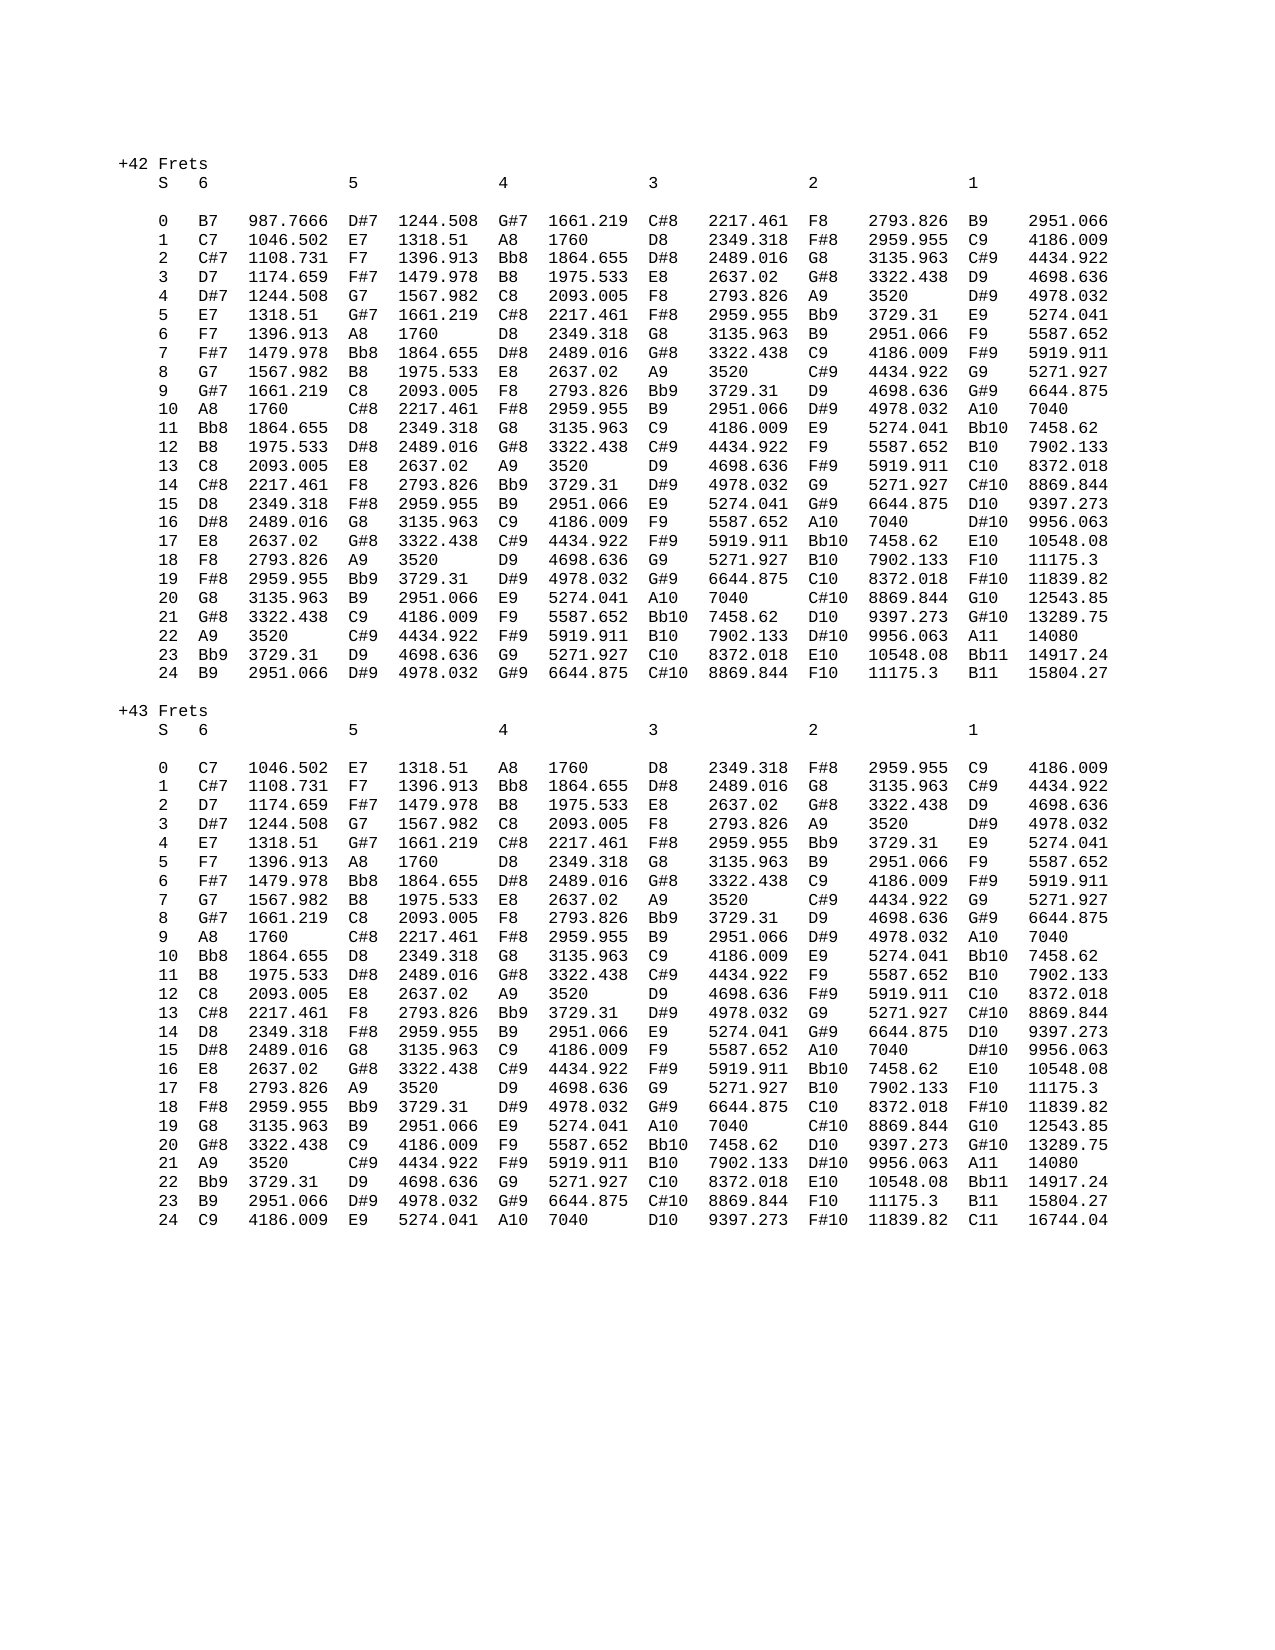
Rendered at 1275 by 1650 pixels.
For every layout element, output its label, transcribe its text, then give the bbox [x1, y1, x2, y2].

text 22 Bb9 3729.31 D9 4698.636 G9 5271.927 C10 8372.018 E10 10548.08 Bb11 14917.24 [118, 1174, 1157, 1193]
text 8 G#7 1661.219 C8 2093.005 F8 2793.826 Bb9 3729.31 D9 4698.636 G#9 6644.875 [118, 910, 1157, 929]
text 1 C7 1046.502 E7 1318.51 A8 1760 D8 2349.318 F#8 2959.955 C9 4186.009 [118, 231, 1157, 250]
text 22 A9 3520 C#9 4434.922 F#9 5919.911 B10 7902.133 D#10 9956.063 A11 14080 [118, 627, 1157, 646]
text +42 Frets [118, 156, 1157, 175]
text 24 B9 2951.066 D#9 4978.032 G#9 6644.875 C#10 8869.844 F10 11175.3 B11 15804.27 [118, 665, 1157, 684]
text 16 E8 2637.02 G#8 3322.438 C#9 4434.922 F#9 5919.911 Bb10 7458.62 E10 10548.08 [118, 1061, 1157, 1080]
text 18 F#8 2959.955 Bb9 3729.31 D#9 4978.032 G#9 6644.875 C10 8372.018 F#10 11839.82 [118, 1098, 1157, 1117]
text 5 E7 1318.51 G#7 1661.219 C#8 2217.461 F#8 2959.955 Bb9 3729.31 E9 5274.041 [118, 307, 1157, 326]
text 1 C#7 1108.731 F7 1396.913 Bb8 1864.655 D#8 2489.016 G8 3135.963 C#9 4434.922 [118, 778, 1157, 797]
text 18 F8 2793.826 A9 3520 D9 4698.636 G9 5271.927 B10 7902.133 F10 11175.3 [118, 552, 1157, 571]
text 19 G8 3135.963 B9 2951.066 E9 5274.041 A10 7040 C#10 8869.844 G10 12543.85 [118, 1117, 1157, 1136]
text S 6 5 4 3 2 1 [118, 175, 1157, 193]
text 6 F#7 1479.978 Bb8 1864.655 D#8 2489.016 G#8 3322.438 C9 4186.009 F#9 5919.911 [118, 872, 1157, 891]
text 4 D#7 1244.508 G7 1567.982 C8 2093.005 F8 2793.826 A9 3520 D#9 4978.032 [118, 288, 1157, 307]
text 21 A9 3520 C#9 4434.922 F#9 5919.911 B10 7902.133 D#10 9956.063 A11 14080 [118, 1155, 1157, 1174]
text 15 D#8 2489.016 G8 3135.963 C9 4186.009 F9 5587.652 A10 7040 D#10 9956.063 [118, 1042, 1157, 1061]
text 19 F#8 2959.955 Bb9 3729.31 D#9 4978.032 G#9 6644.875 C10 8372.018 F#10 11839.82 [118, 571, 1157, 589]
text 14 C#8 2217.461 F8 2793.826 Bb9 3729.31 D#9 4978.032 G9 5271.927 C#10 8869.844 [118, 476, 1157, 495]
text 24 C9 4186.009 E9 5274.041 A10 7040 D10 9397.273 F#10 11839.82 C11 16744.04 [118, 1212, 1157, 1231]
text 14 D8 2349.318 F#8 2959.955 B9 2951.066 E9 5274.041 G#9 6644.875 D10 9397.273 [118, 1023, 1157, 1042]
text 7 G7 1567.982 B8 1975.533 E8 2637.02 A9 3520 C#9 4434.922 G9 5271.927 [118, 891, 1157, 910]
text 23 Bb9 3729.31 D9 4698.636 G9 5271.927 C10 8372.018 E10 10548.08 Bb11 14917.24 [118, 646, 1157, 665]
text +43 Frets [118, 703, 1157, 721]
text 7 F#7 1479.978 Bb8 1864.655 D#8 2489.016 G#8 3322.438 C9 4186.009 F#9 5919.911 [118, 344, 1157, 363]
text 10 A8 1760 C#8 2217.461 F#8 2959.955 B9 2951.066 D#9 4978.032 A10 7040 [118, 401, 1157, 420]
text 3 D7 1174.659 F#7 1479.978 B8 1975.533 E8 2637.02 G#8 3322.438 D9 4698.636 [118, 269, 1157, 288]
text S 6 5 4 3 2 1 [118, 721, 1157, 740]
text 2 C#7 1108.731 F7 1396.913 Bb8 1864.655 D#8 2489.016 G8 3135.963 C#9 4434.922 [118, 250, 1157, 269]
text 21 G#8 3322.438 C9 4186.009 F9 5587.652 Bb10 7458.62 D10 9397.273 G#10 13289.75 [118, 608, 1157, 627]
text 12 C8 2093.005 E8 2637.02 A9 3520 D9 4698.636 F#9 5919.911 C10 8372.018 [118, 985, 1157, 1004]
text 0 B7 987.7666 D#7 1244.508 G#7 1661.219 C#8 2217.461 F8 2793.826 B9 2951.066 [118, 212, 1157, 231]
text 10 Bb8 1864.655 D8 2349.318 G8 3135.963 C9 4186.009 E9 5274.041 Bb10 7458.62 [118, 948, 1157, 967]
text 9 G#7 1661.219 C8 2093.005 F8 2793.826 Bb9 3729.31 D9 4698.636 G#9 6644.875 [118, 382, 1157, 401]
text 5 F7 1396.913 A8 1760 D8 2349.318 G8 3135.963 B9 2951.066 F9 5587.652 [118, 853, 1157, 872]
text 23 B9 2951.066 D#9 4978.032 G#9 6644.875 C#10 8869.844 F10 11175.3 B11 15804.27 [118, 1193, 1157, 1212]
text 12 B8 1975.533 D#8 2489.016 G#8 3322.438 C#9 4434.922 F9 5587.652 B10 7902.133 [118, 439, 1157, 457]
text 20 G#8 3322.438 C9 4186.009 F9 5587.652 Bb10 7458.62 D10 9397.273 G#10 13289.75 [118, 1136, 1157, 1155]
text 0 C7 1046.502 E7 1318.51 A8 1760 D8 2349.318 F#8 2959.955 C9 4186.009 [118, 759, 1157, 778]
text 8 G7 1567.982 B8 1975.533 E8 2637.02 A9 3520 C#9 4434.922 G9 5271.927 [118, 363, 1157, 382]
text 9 A8 1760 C#8 2217.461 F#8 2959.955 B9 2951.066 D#9 4978.032 A10 7040 [118, 929, 1157, 948]
text 11 B8 1975.533 D#8 2489.016 G#8 3322.438 C#9 4434.922 F9 5587.652 B10 7902.133 [118, 967, 1157, 985]
text 3 D#7 1244.508 G7 1567.982 C8 2093.005 F8 2793.826 A9 3520 D#9 4978.032 [118, 816, 1157, 834]
text 2 D7 1174.659 F#7 1479.978 B8 1975.533 E8 2637.02 G#8 3322.438 D9 4698.636 [118, 797, 1157, 816]
text 17 E8 2637.02 G#8 3322.438 C#9 4434.922 F#9 5919.911 Bb10 7458.62 E10 10548.08 [118, 533, 1157, 552]
text 6 F7 1396.913 A8 1760 D8 2349.318 G8 3135.963 B9 2951.066 F9 5587.652 [118, 326, 1157, 344]
text 20 G8 3135.963 B9 2951.066 E9 5274.041 A10 7040 C#10 8869.844 G10 12543.85 [118, 589, 1157, 608]
text 11 Bb8 1864.655 D8 2349.318 G8 3135.963 C9 4186.009 E9 5274.041 Bb10 7458.62 [118, 420, 1157, 439]
text 13 C#8 2217.461 F8 2793.826 Bb9 3729.31 D#9 4978.032 G9 5271.927 C#10 8869.844 [118, 1004, 1157, 1023]
text 17 F8 2793.826 A9 3520 D9 4698.636 G9 5271.927 B10 7902.133 F10 11175.3 [118, 1080, 1157, 1098]
text 16 D#8 2489.016 G8 3135.963 C9 4186.009 F9 5587.652 A10 7040 D#10 9956.063 [118, 514, 1157, 533]
text 4 E7 1318.51 G#7 1661.219 C#8 2217.461 F#8 2959.955 Bb9 3729.31 E9 5274.041 [118, 834, 1157, 853]
text 13 C8 2093.005 E8 2637.02 A9 3520 D9 4698.636 F#9 5919.911 C10 8372.018 [118, 457, 1157, 476]
text 15 D8 2349.318 F#8 2959.955 B9 2951.066 E9 5274.041 G#9 6644.875 D10 9397.273 [118, 495, 1157, 514]
